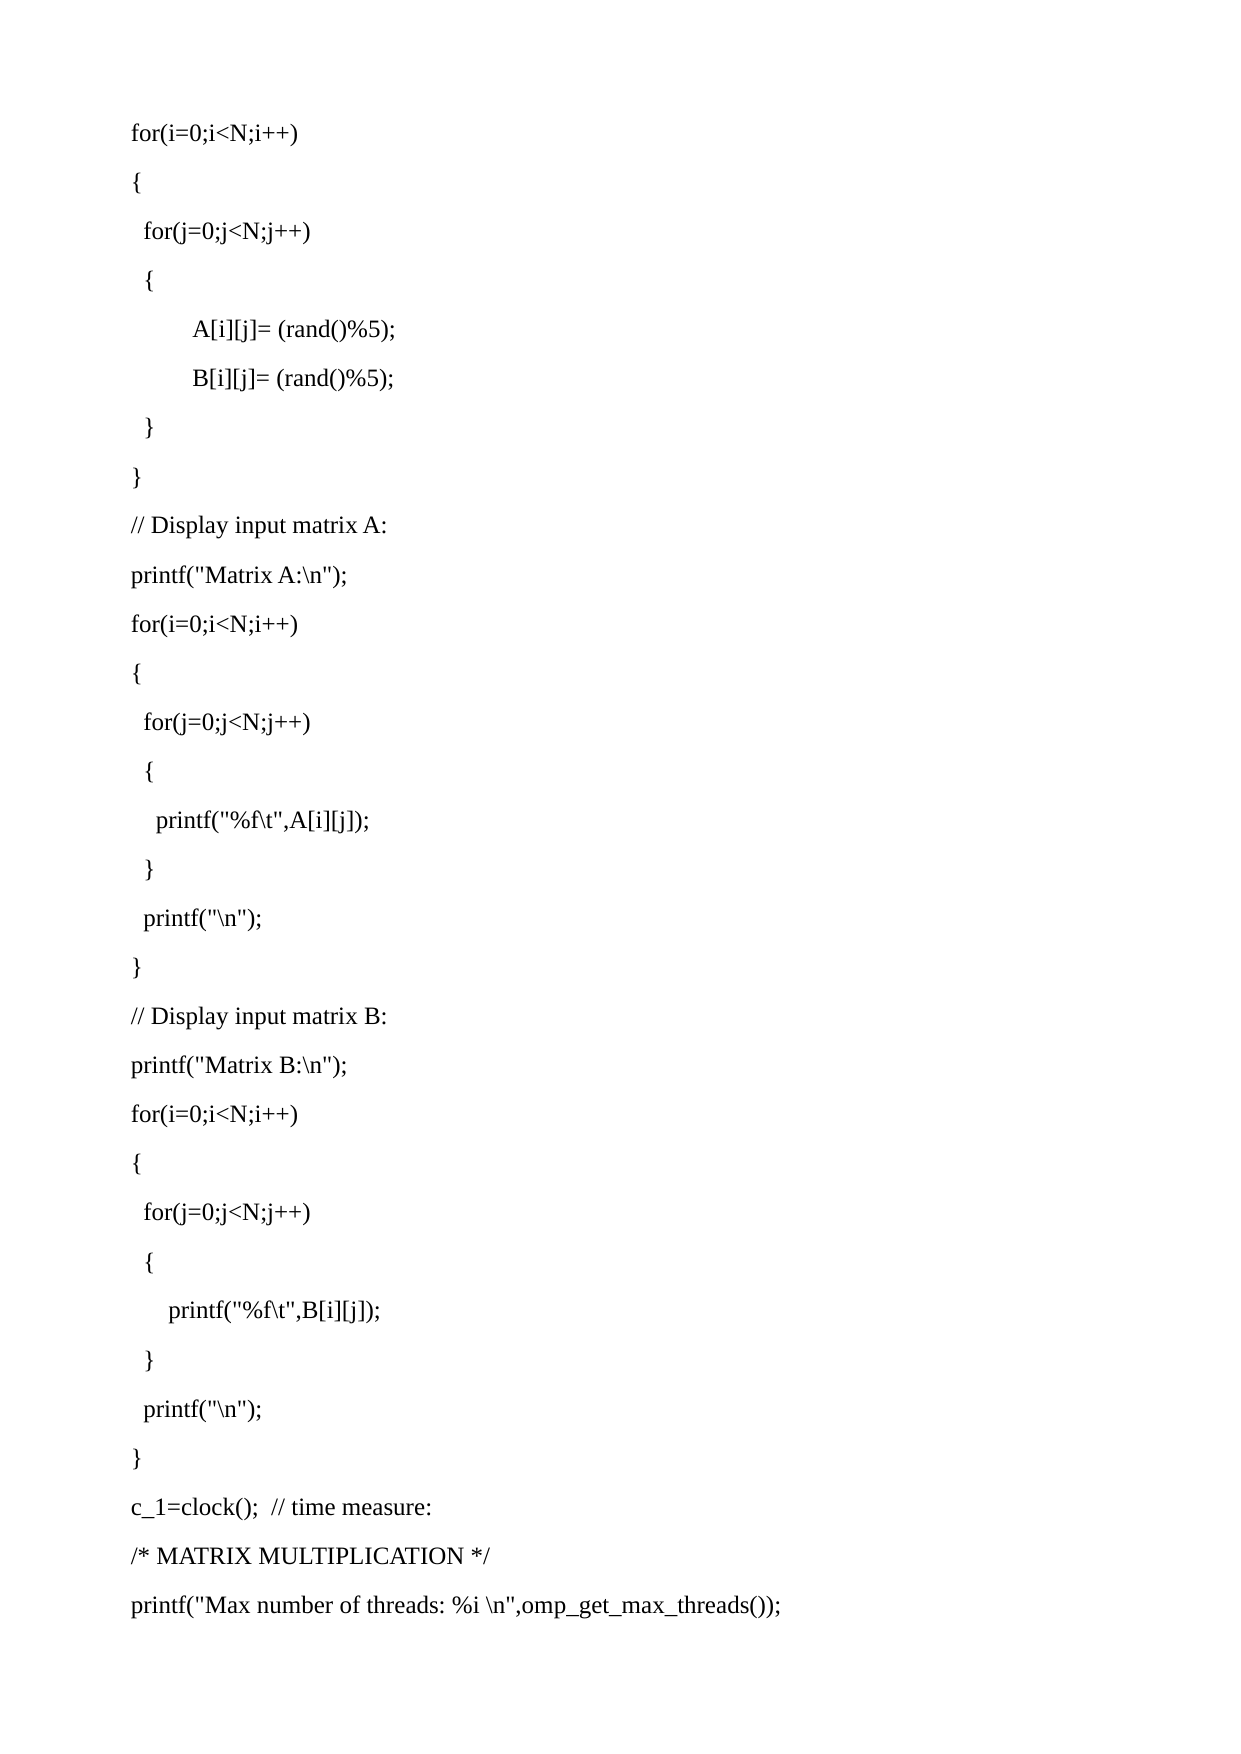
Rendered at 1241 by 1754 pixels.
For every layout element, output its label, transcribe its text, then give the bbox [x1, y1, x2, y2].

text { [118, 756, 1122, 785]
text for(i=0;i<N;i++) [118, 1099, 1122, 1128]
text } [118, 462, 1122, 490]
text // Display input matrix A: [118, 511, 1122, 539]
text } [118, 854, 1122, 883]
text { [118, 167, 1122, 196]
text c_1=clock(); // time measure: [118, 1492, 1122, 1521]
text { [118, 265, 1122, 294]
text for(i=0;i<N;i++) [118, 118, 1122, 147]
text for(j=0;j<N;j++) [118, 1197, 1122, 1226]
text } [118, 1443, 1122, 1472]
text printf("\n"); [118, 1394, 1122, 1422]
text for(j=0;j<N;j++) [118, 707, 1122, 736]
text } [118, 412, 1122, 441]
text for(i=0;i<N;i++) [118, 609, 1122, 637]
text printf("%f\t",B[i][j]); [118, 1296, 1122, 1324]
text { [118, 1148, 1122, 1177]
text } [118, 1345, 1122, 1373]
text { [118, 658, 1122, 687]
text /* MATRIX MULTIPLICATION */ [118, 1541, 1122, 1570]
text printf("Max number of threads: %i \n",omp_get_max_threads()); [118, 1590, 1122, 1619]
text { [118, 1247, 1122, 1275]
text printf("%f\t",A[i][j]); [118, 805, 1122, 834]
text for(j=0;j<N;j++) [118, 216, 1122, 245]
text // Display input matrix B: [118, 1001, 1122, 1030]
text printf("Matrix A:\n"); [118, 560, 1122, 588]
text printf("\n"); [118, 903, 1122, 932]
text B[i][j]= (rand()%5); [118, 363, 1122, 392]
text A[i][j]= (rand()%5); [118, 314, 1122, 343]
text printf("Matrix B:\n"); [118, 1050, 1122, 1079]
text } [118, 952, 1122, 981]
